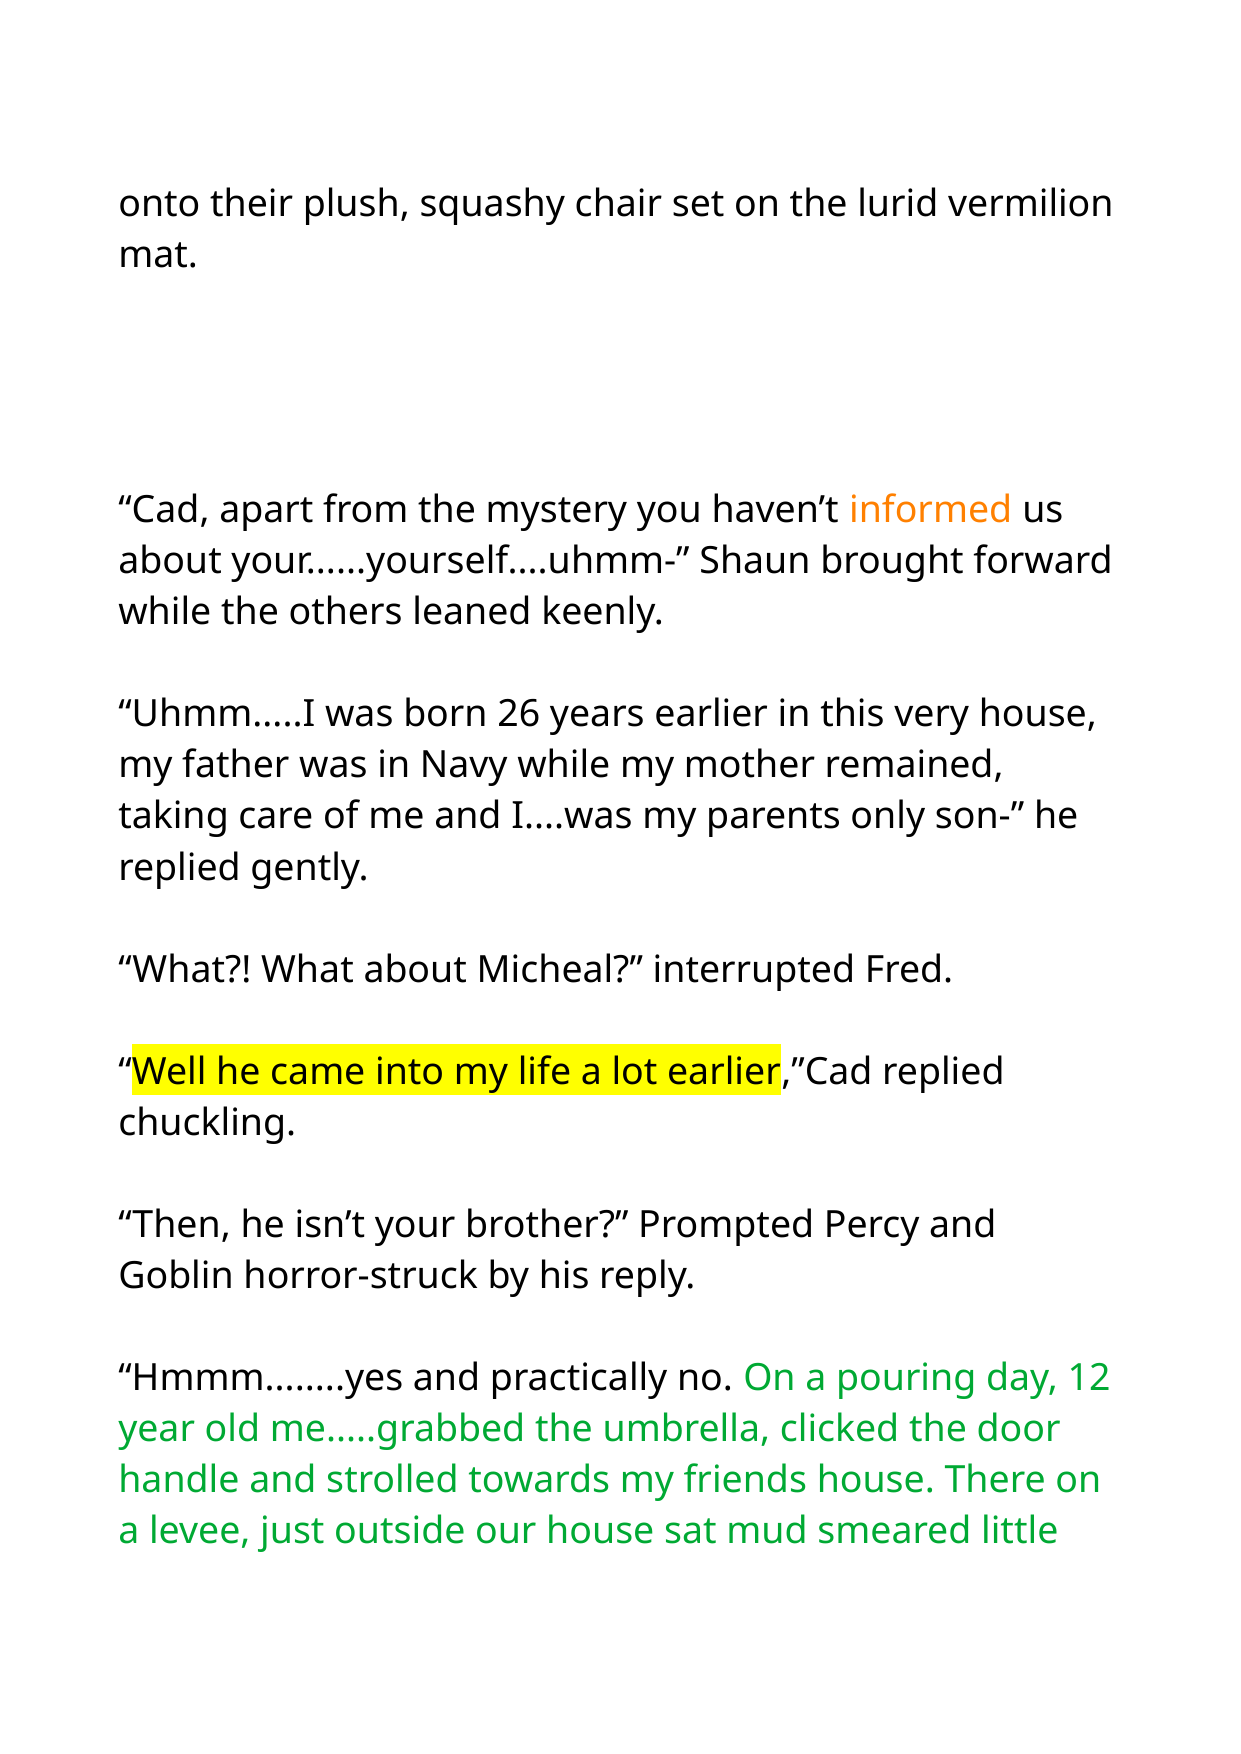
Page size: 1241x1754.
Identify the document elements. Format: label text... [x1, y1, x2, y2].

text “Then, he isn’t your brother?” Prompted Percy and Goblin horror-struck by his reply. [118, 1197, 1122, 1299]
text “What?! What about Micheal?” interrupted Fred. [118, 942, 1122, 993]
text “Hmmm........yes and practically no. On a pouring day, 12 year old me.....grabbed the umbrella, clicked the door handle and strolled towards my friends house. There on a levee, just outside our house sat mud smeared little [118, 1350, 1122, 1554]
text “Well he came into my life a lot earlier,”Cad replied chuckling. [118, 1044, 1122, 1146]
text “Cad, apart from the mystery you haven’t informed us about your......yourself....uhmm-” Shaun brought forward while the others leaned keenly. [118, 483, 1122, 636]
text onto their plush, squashy chair set on the lurid vermilion mat. [118, 176, 1122, 278]
text “Uhmm.....I was born 26 years earlier in this very house, my father was in Navy while my mother remained, taking care of me and I....was my parents only son-” he replied gently. [118, 687, 1122, 891]
